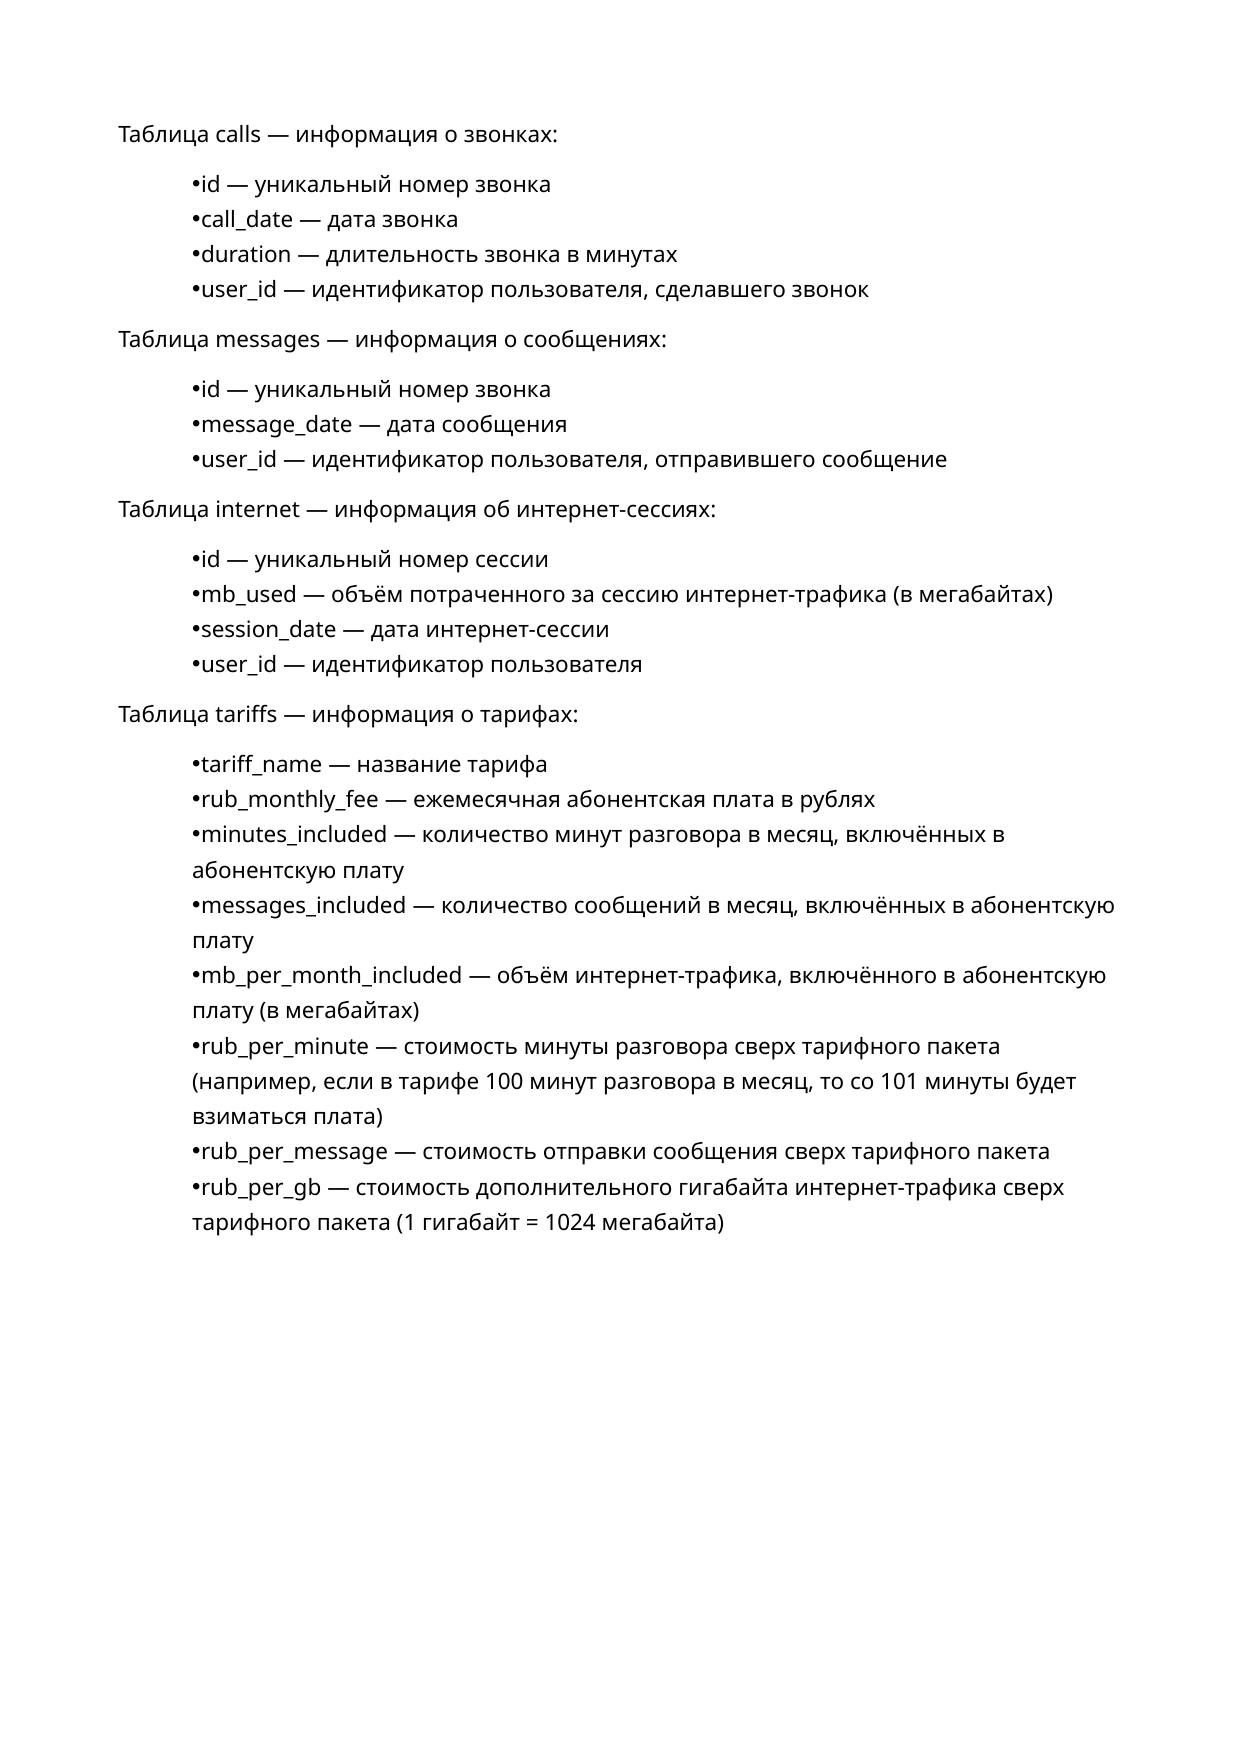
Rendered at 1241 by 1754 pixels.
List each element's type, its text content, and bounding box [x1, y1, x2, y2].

list minutes_included — количество минут разговора в месяц, включённых в абонентскую плату [118, 819, 1122, 884]
list tariff_name — название тарифа [118, 748, 1122, 779]
text Таблица calls — информация о звонках: [118, 118, 1122, 149]
list id — уникальный номер сессии [118, 543, 1122, 574]
list id — уникальный номер звонка [118, 373, 1122, 404]
list rub_monthly_fee — ежемесячная абонентская плата в рублях [118, 783, 1122, 814]
list rub_per_minute — стоимость минуты разговора сверх тарифного пакета (например, если в тарифе 100 минут разговора в месяц, то со 101 минуты будет взиматься плата) [118, 1030, 1122, 1131]
list duration — длительность звонка в минутах [118, 238, 1122, 269]
list mb_per_month_included — объём интернет-трафика, включённого в абонентскую плату (в мегабайтах) [118, 959, 1122, 1025]
list user_id — идентификатор пользователя, сделавшего звонок [118, 273, 1122, 304]
list message_date — дата сообщения [118, 408, 1122, 439]
text Таблица internet — информация об интернет-сессиях: [118, 493, 1122, 524]
list user_id — идентификатор пользователя, отправившего сообщение [118, 443, 1122, 474]
list user_id — идентификатор пользователя [118, 649, 1122, 679]
list session_date — дата интернет-сессии [118, 613, 1122, 644]
text Таблица messages — информация о сообщениях: [118, 323, 1122, 354]
list call_date — дата звонка [118, 203, 1122, 234]
list rub_per_message — стоимость отправки сообщения сверх тарифного пакета [118, 1136, 1122, 1166]
list id — уникальный номер звонка [118, 168, 1122, 198]
list messages_included — количество сообщений в месяц, включённых в абонентскую плату [118, 889, 1122, 955]
text Таблица tariffs — информация о тарифах: [118, 698, 1122, 729]
list rub_per_gb — стоимость дополнительного гигабайта интернет-трафика сверх тарифного пакета (1 гигабайт = 1024 мегабайта) [118, 1171, 1122, 1237]
list mb_used — объём потраченного за сессию интернет-трафика (в мегабайтах) [118, 578, 1122, 609]
